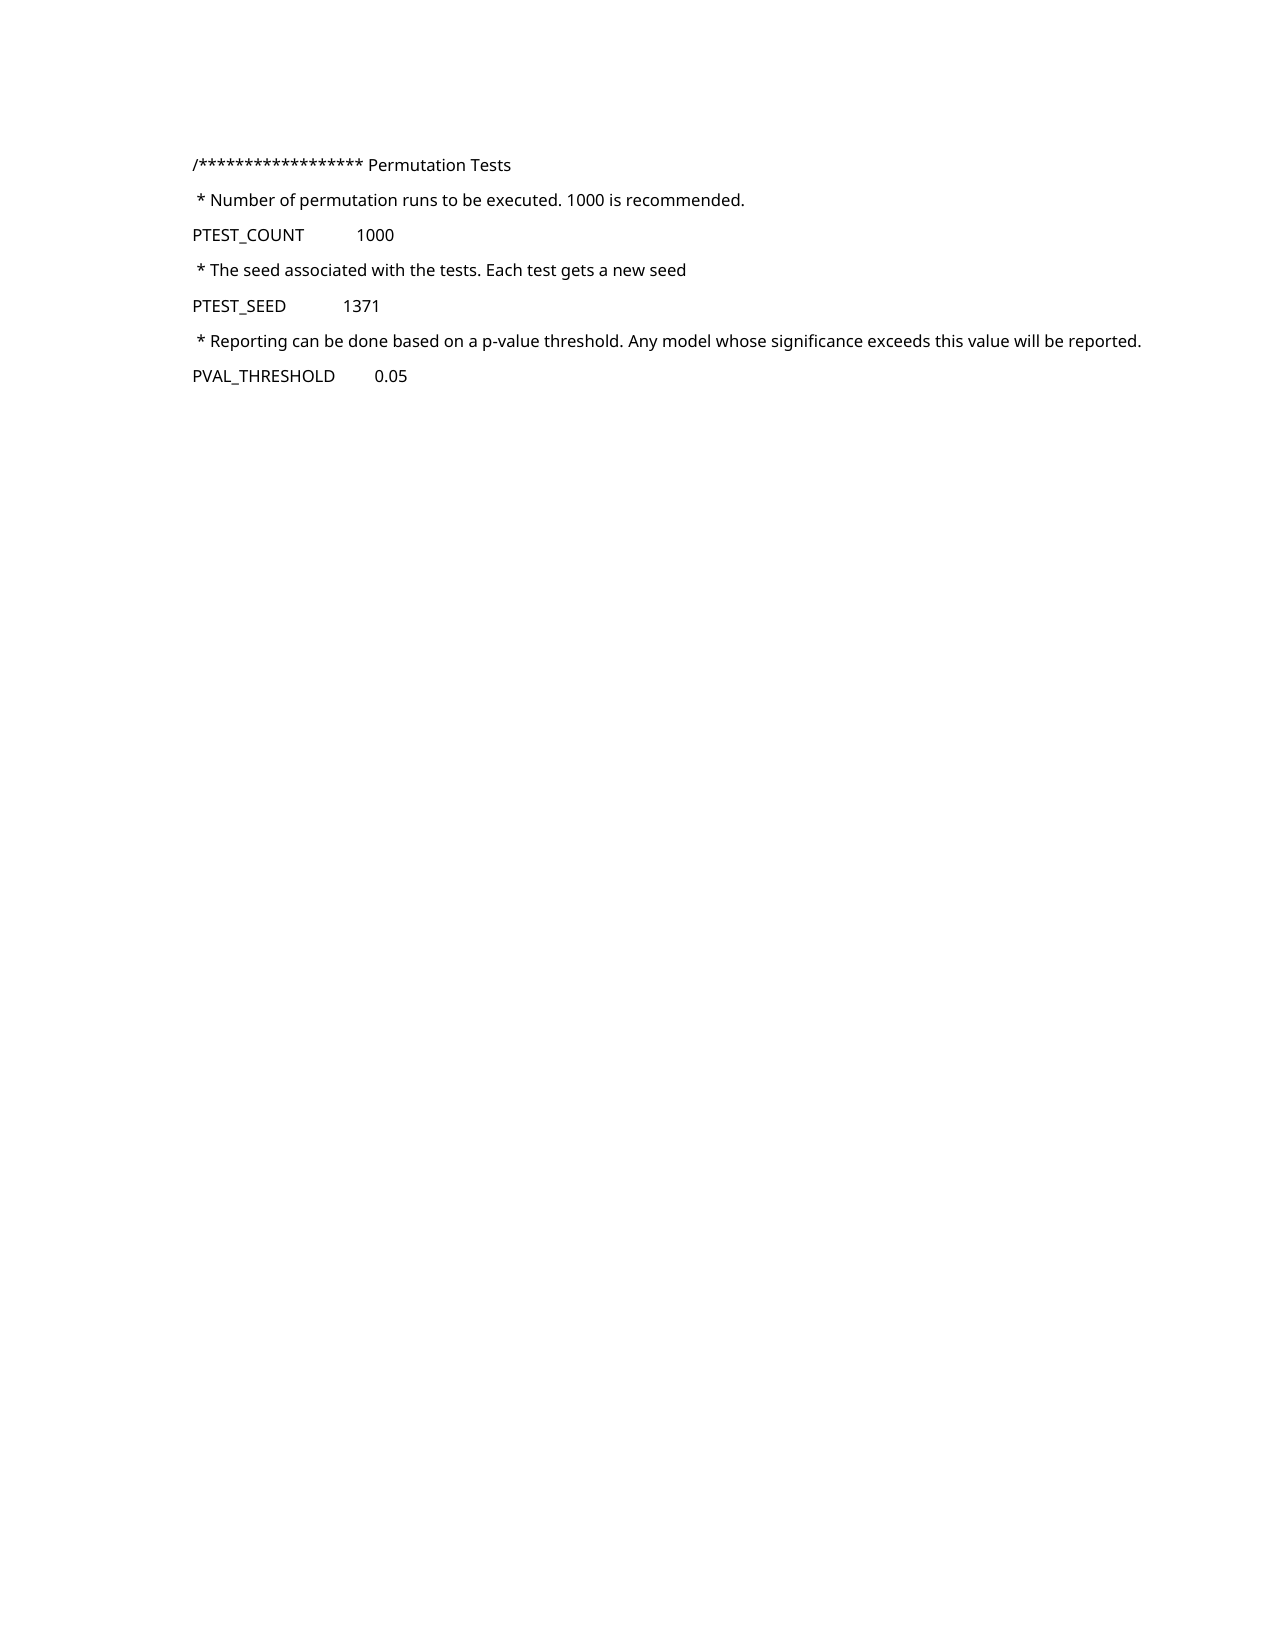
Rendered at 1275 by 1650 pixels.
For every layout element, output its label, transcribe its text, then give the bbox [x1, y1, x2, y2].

text PTEST_SEED 1371 [192, 294, 1157, 317]
text PVAL_THRESHOLD 0.05 [192, 364, 1157, 387]
text /****************** Permutation Tests [192, 153, 1157, 176]
text * The seed associated with the tests. Each test gets a new seed [192, 259, 1157, 282]
text PTEST_COUNT 1000 [192, 224, 1157, 246]
text * Number of permutation runs to be executed. 1000 is recommended. [192, 188, 1157, 211]
text * Reporting can be done based on a p-value threshold. Any model whose significance exceeds this value will be reported. [192, 329, 1157, 352]
